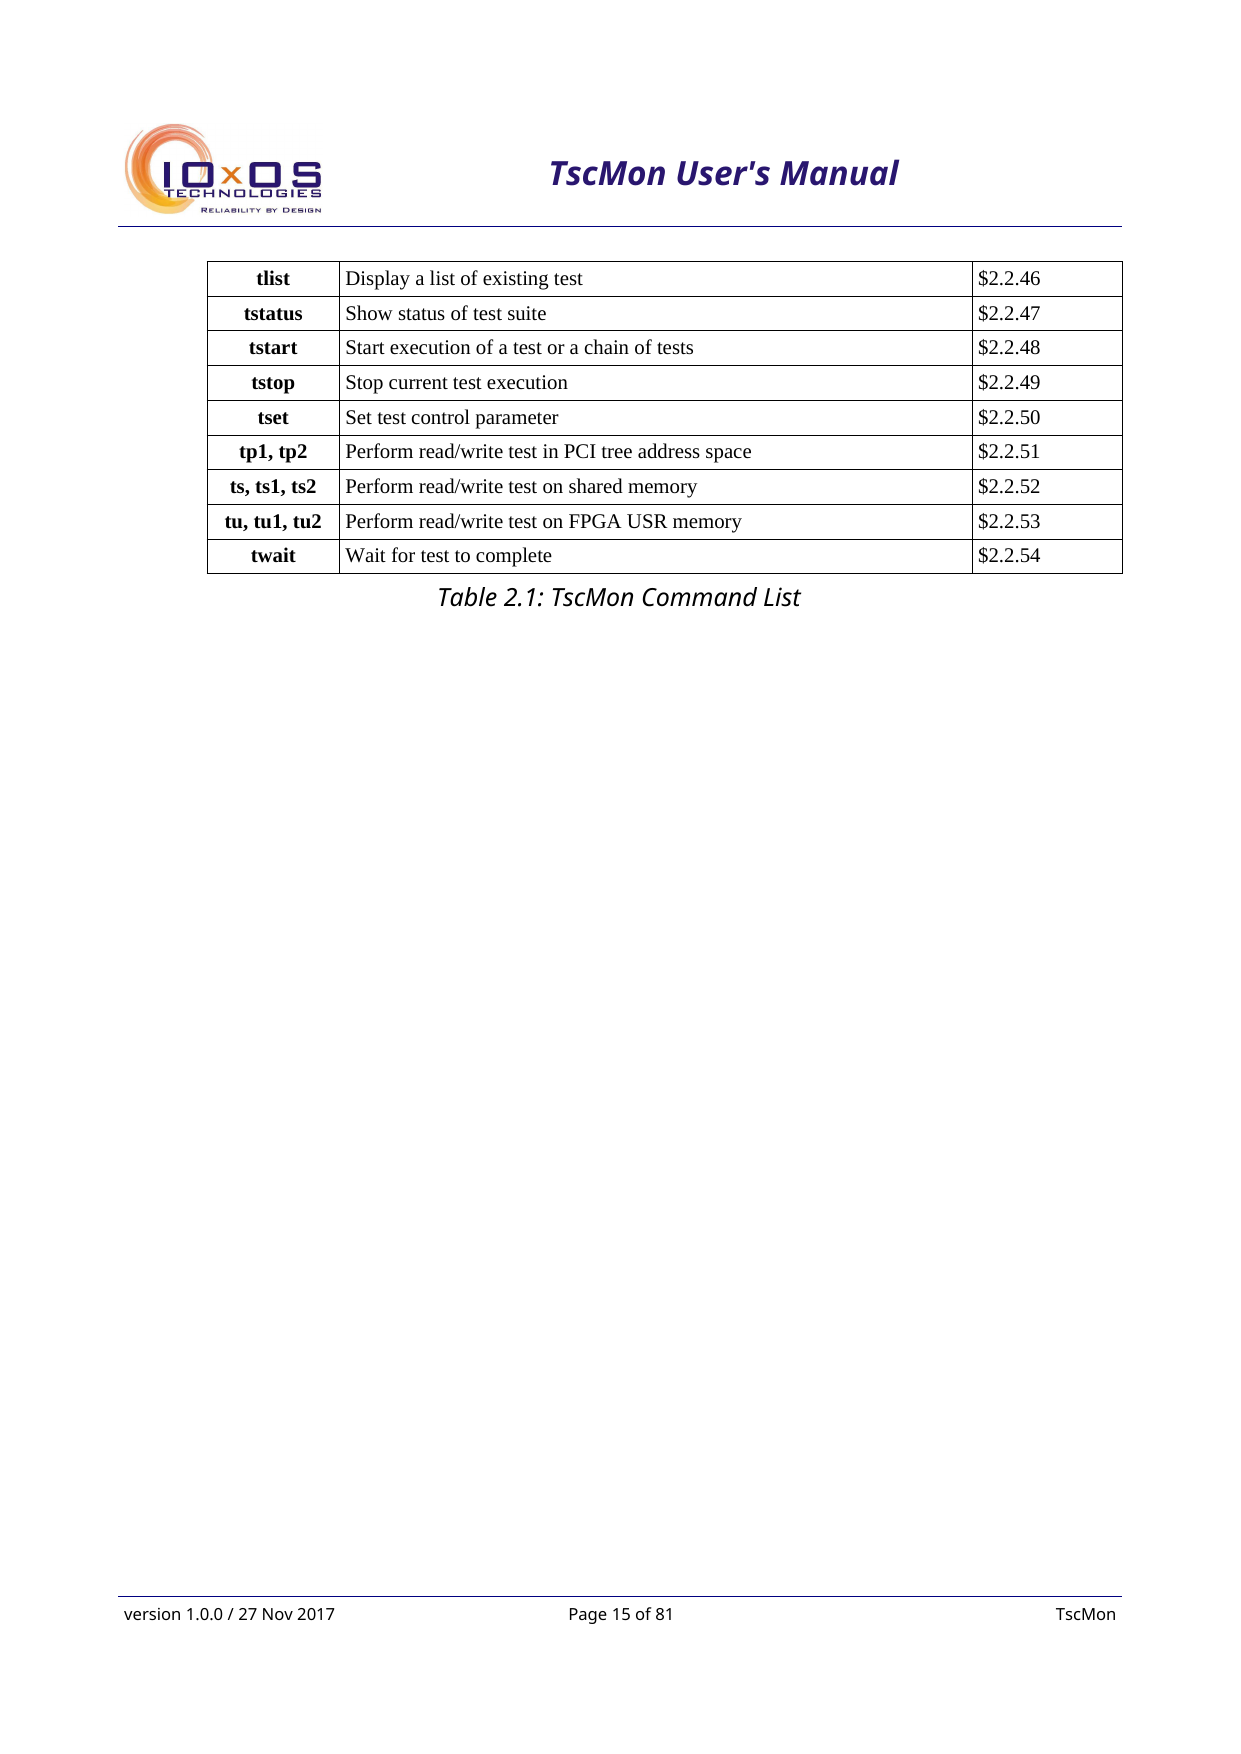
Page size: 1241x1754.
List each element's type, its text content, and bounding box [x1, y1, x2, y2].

table_cell Perform read/write test on shared memory [340, 470, 972, 504]
table_cell tu, tu1, tu2 [208, 505, 339, 538]
table_cell $2.2.49 [973, 366, 1122, 400]
table_cell Show status of test suite [340, 297, 972, 330]
table_cell tset [208, 401, 339, 434]
table_cell Stop current test execution [340, 366, 972, 400]
picture [123, 123, 323, 217]
table_cell Set test control parameter [340, 401, 972, 434]
table_cell Wait for test to complete [340, 540, 972, 573]
table_cell tp1, tp2 [208, 436, 339, 469]
table_cell Start execution of a test or a chain of tests [340, 331, 972, 365]
table_cell ts, ts1, ts2 [208, 470, 339, 504]
table_cell Perform read/write test in PCI tree address space [340, 436, 972, 469]
table_cell tstart [208, 331, 339, 365]
table_cell twait [208, 540, 339, 573]
table_cell tlist [208, 262, 339, 296]
table_cell $2.2.53 [973, 505, 1122, 538]
table_cell $2.2.48 [973, 331, 1122, 365]
table_cell $2.2.52 [973, 470, 1122, 504]
table_cell $2.2.54 [973, 540, 1122, 573]
table_cell tstatus [208, 297, 339, 330]
table_cell tstop [208, 366, 339, 400]
table_cell $2.2.47 [973, 297, 1122, 330]
table_cell Perform read/write test on FPGA USR memory [340, 505, 972, 538]
table_cell Display a list of existing test [340, 262, 972, 296]
table_cell $2.2.51 [973, 436, 1122, 469]
table_cell $2.2.46 [973, 262, 1122, 296]
text Table 2.1: TscMon Command List [118, 579, 1122, 613]
table_cell $2.2.50 [973, 401, 1122, 434]
